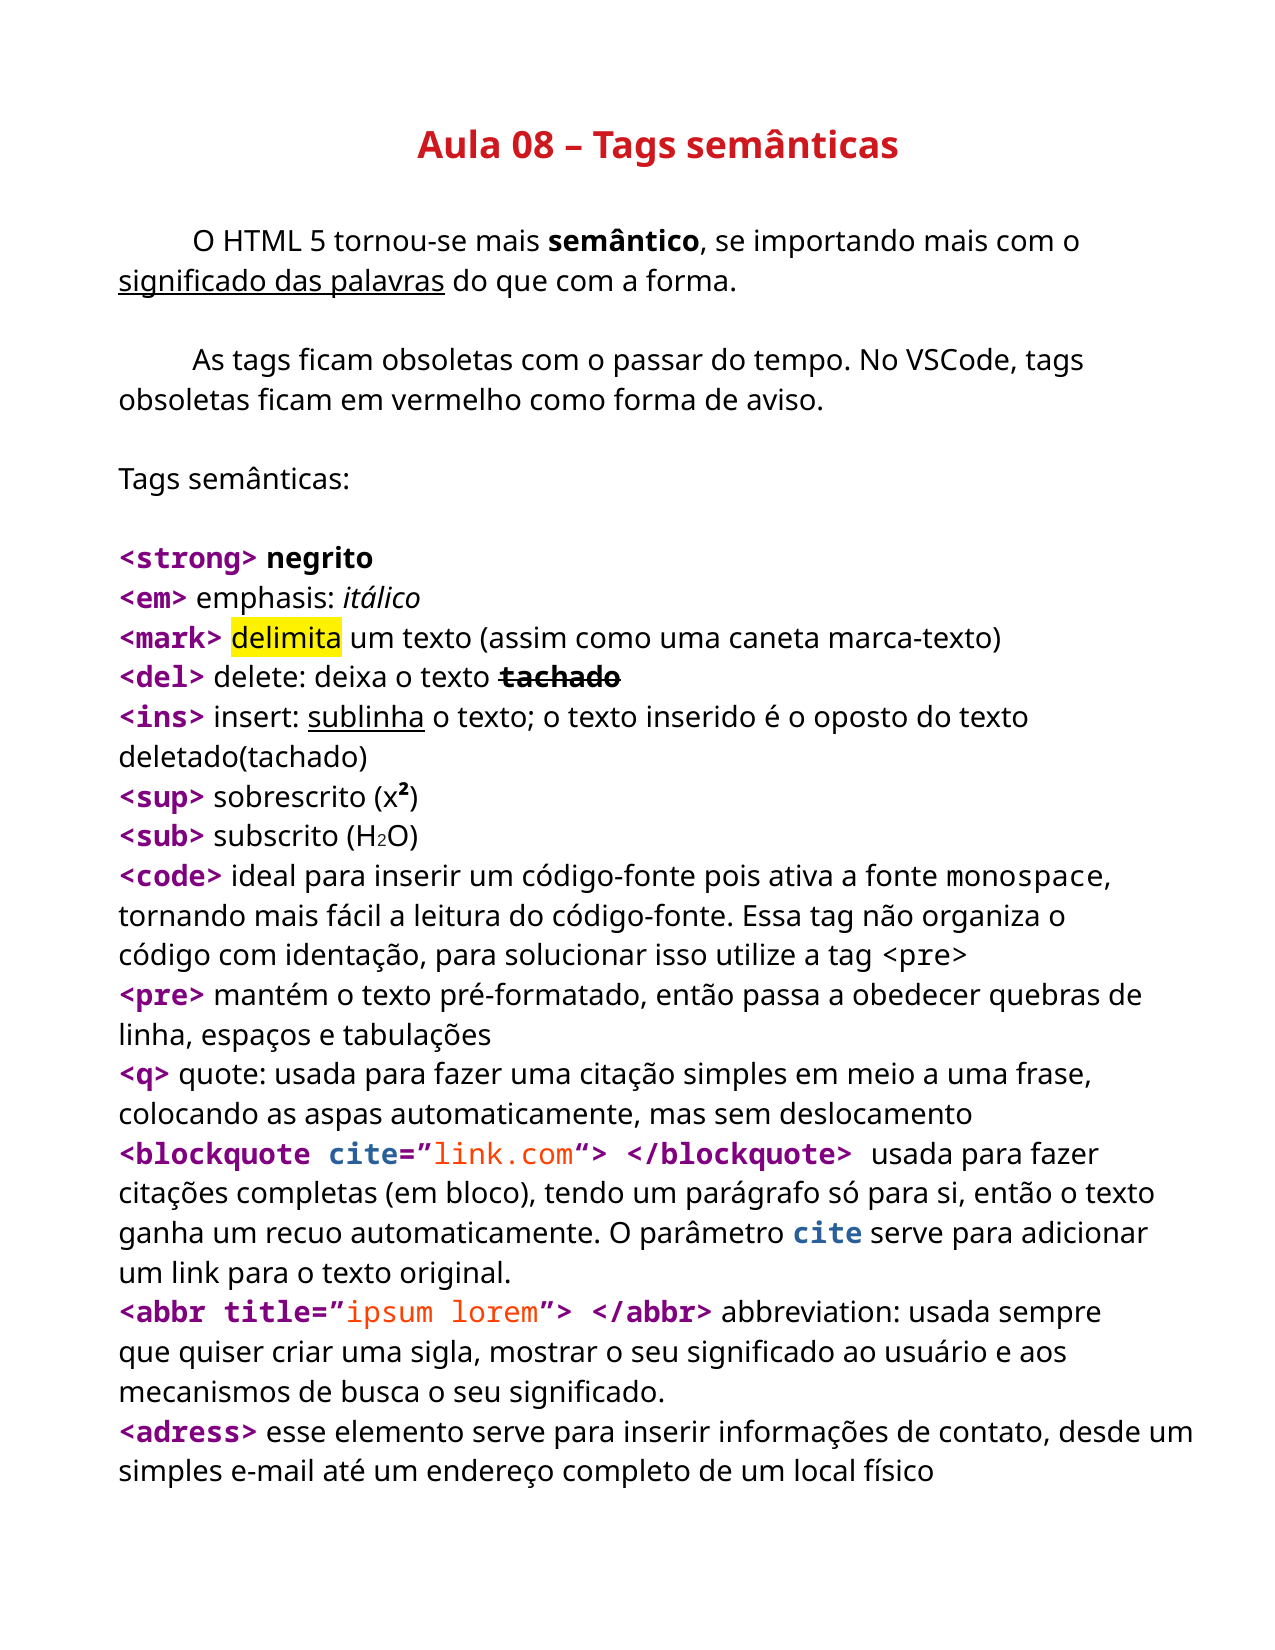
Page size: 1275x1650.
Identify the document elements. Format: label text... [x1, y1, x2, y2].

text <blockquote cite=”link.com“> </blockquote> usada para fazer citações completas (em bloco), tendo um parágrafo só para si, então o texto ganha um recuo automaticamente. O parâmetro cite serve para adicionar um link para o texto original. [118, 1133, 1157, 1292]
text <abbr title=”ipsum lorem”> </abbr> abbreviation: usada sempre que quiser criar uma sigla, mostrar o seu significado ao usuário e aos mecanismos de busca o seu significado. [118, 1292, 1157, 1411]
text <em> emphasis: itálico [118, 577, 1198, 617]
text <code> ideal para inserir um código-fonte pois ativa a fonte monospace, tornando mais fácil a leitura do código-fonte. Essa tag não organiza o código com identação, para solucionar isso utilize a tag <pre> [118, 855, 1157, 974]
text <adress> esse elemento serve para inserir informações de contato, desde um simples e-mail até um endereço completo de um local físico [118, 1411, 1198, 1490]
text <ins> insert: sublinha o texto; o texto inserido é o oposto do texto deletado(tachado) [118, 696, 1198, 776]
text As tags ficam obsoletas com o passar do tempo. No VSCode, tags obsoletas ficam em vermelho como forma de aviso. [118, 339, 1157, 419]
text <q> quote: usada para fazer uma citação simples em meio a uma frase, colocando as aspas automaticamente, mas sem deslocamento [118, 1054, 1157, 1133]
text <strong> negrito [118, 538, 1198, 577]
text <mark> delimita um texto (assim como uma caneta marca-texto) [118, 617, 1198, 657]
text Aula 08 – Tags semânticas [118, 118, 1198, 169]
text O HTML 5 tornou-se mais semântico, se importando mais com o significado das palavras do que com a forma. [118, 220, 1157, 299]
text Tags semânticas: [118, 458, 1198, 498]
text <sup> sobrescrito (x²) [118, 776, 1198, 816]
text <del> delete: deixa o texto tachado [118, 657, 1198, 696]
text <pre> mantém o texto pré-formatado, então passa a obedecer quebras de linha, espaços e tabulações [118, 974, 1198, 1054]
text <sub> subscrito (H2O) [118, 816, 1198, 855]
